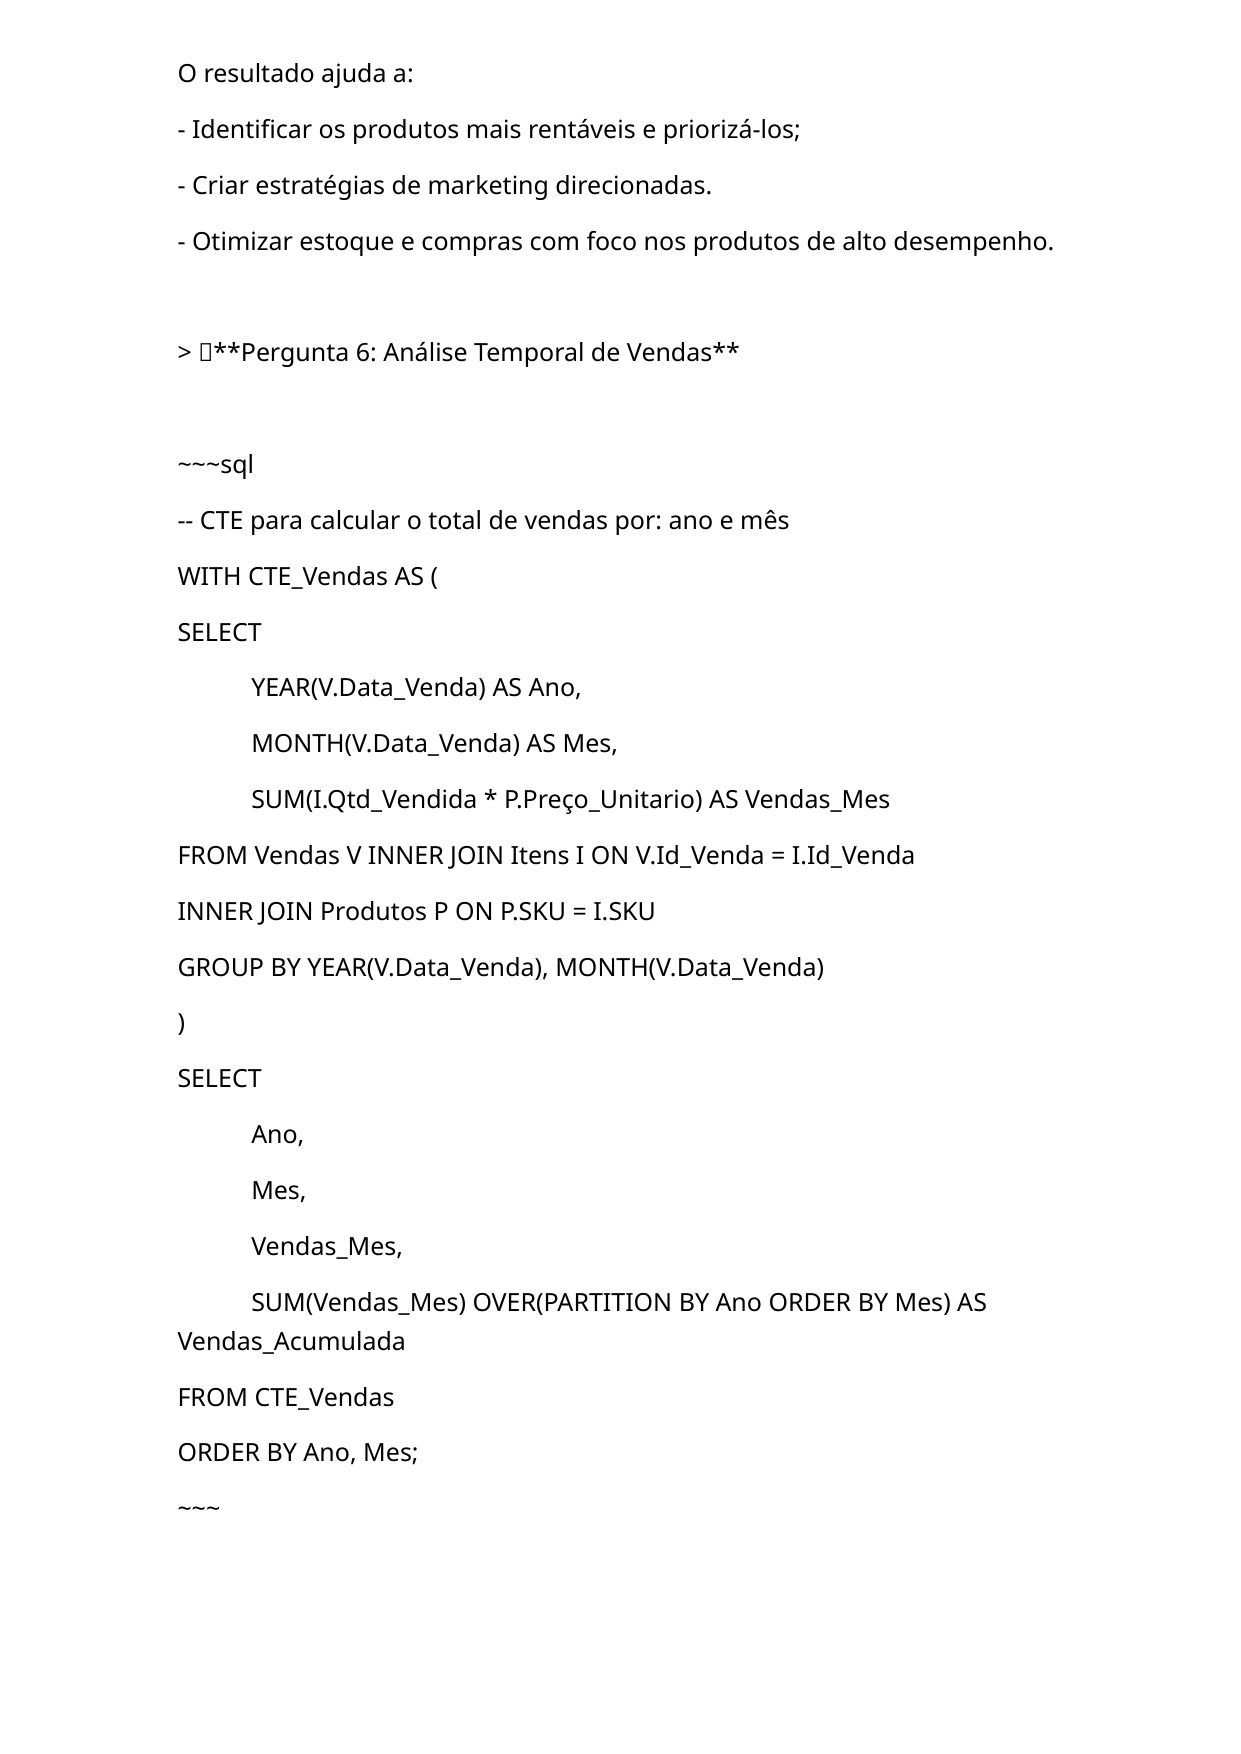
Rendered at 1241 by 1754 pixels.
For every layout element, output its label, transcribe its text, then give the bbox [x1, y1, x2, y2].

text SUM(I.Qtd_Vendida * P.Preço_Unitario) AS Vendas_Mes [177, 782, 1063, 816]
text - Identificar os produtos mais rentáveis e priorizá-los; [177, 112, 1063, 146]
text FROM Vendas V INNER JOIN Itens I ON V.Id_Venda = I.Id_Venda [177, 837, 1063, 872]
text YEAR(V.Data_Venda) AS Ano, [177, 670, 1063, 704]
text O resultado ajuda a: [177, 56, 1063, 90]
text -- CTE para calcular o total de vendas por: ano e mês [177, 502, 1063, 537]
text ~~~sql [177, 447, 1063, 481]
text MONTH(V.Data_Venda) AS Mes, [177, 726, 1063, 760]
text FROM CTE_Vendas [177, 1379, 1063, 1413]
text Mes, [177, 1172, 1063, 1207]
text ) [177, 1005, 1063, 1039]
text SELECT [177, 1061, 1063, 1095]
text - Criar estratégias de marketing direcionadas. [177, 167, 1063, 202]
text ORDER BY Ano, Mes; [177, 1435, 1063, 1469]
text - Otimizar estoque e compras com foco nos produtos de alto desempenho. [177, 223, 1063, 257]
text ~~~ [177, 1491, 1063, 1525]
text WITH CTE_Vendas AS ( [177, 558, 1063, 592]
text GROUP BY YEAR(V.Data_Venda), MONTH(V.Data_Venda) [177, 949, 1063, 983]
text Ano, [177, 1117, 1063, 1151]
text SELECT [177, 614, 1063, 648]
text Vendas_Mes, [177, 1228, 1063, 1262]
text INNER JOIN Produtos P ON P.SKU = I.SKU [177, 893, 1063, 927]
text SUM(Vendas_Mes) OVER(PARTITION BY Ano ORDER BY Mes) AS Vendas_Acumulada [177, 1284, 1063, 1357]
text > 📝**Pergunta 6: Análise Temporal de Vendas** [177, 335, 1063, 369]
